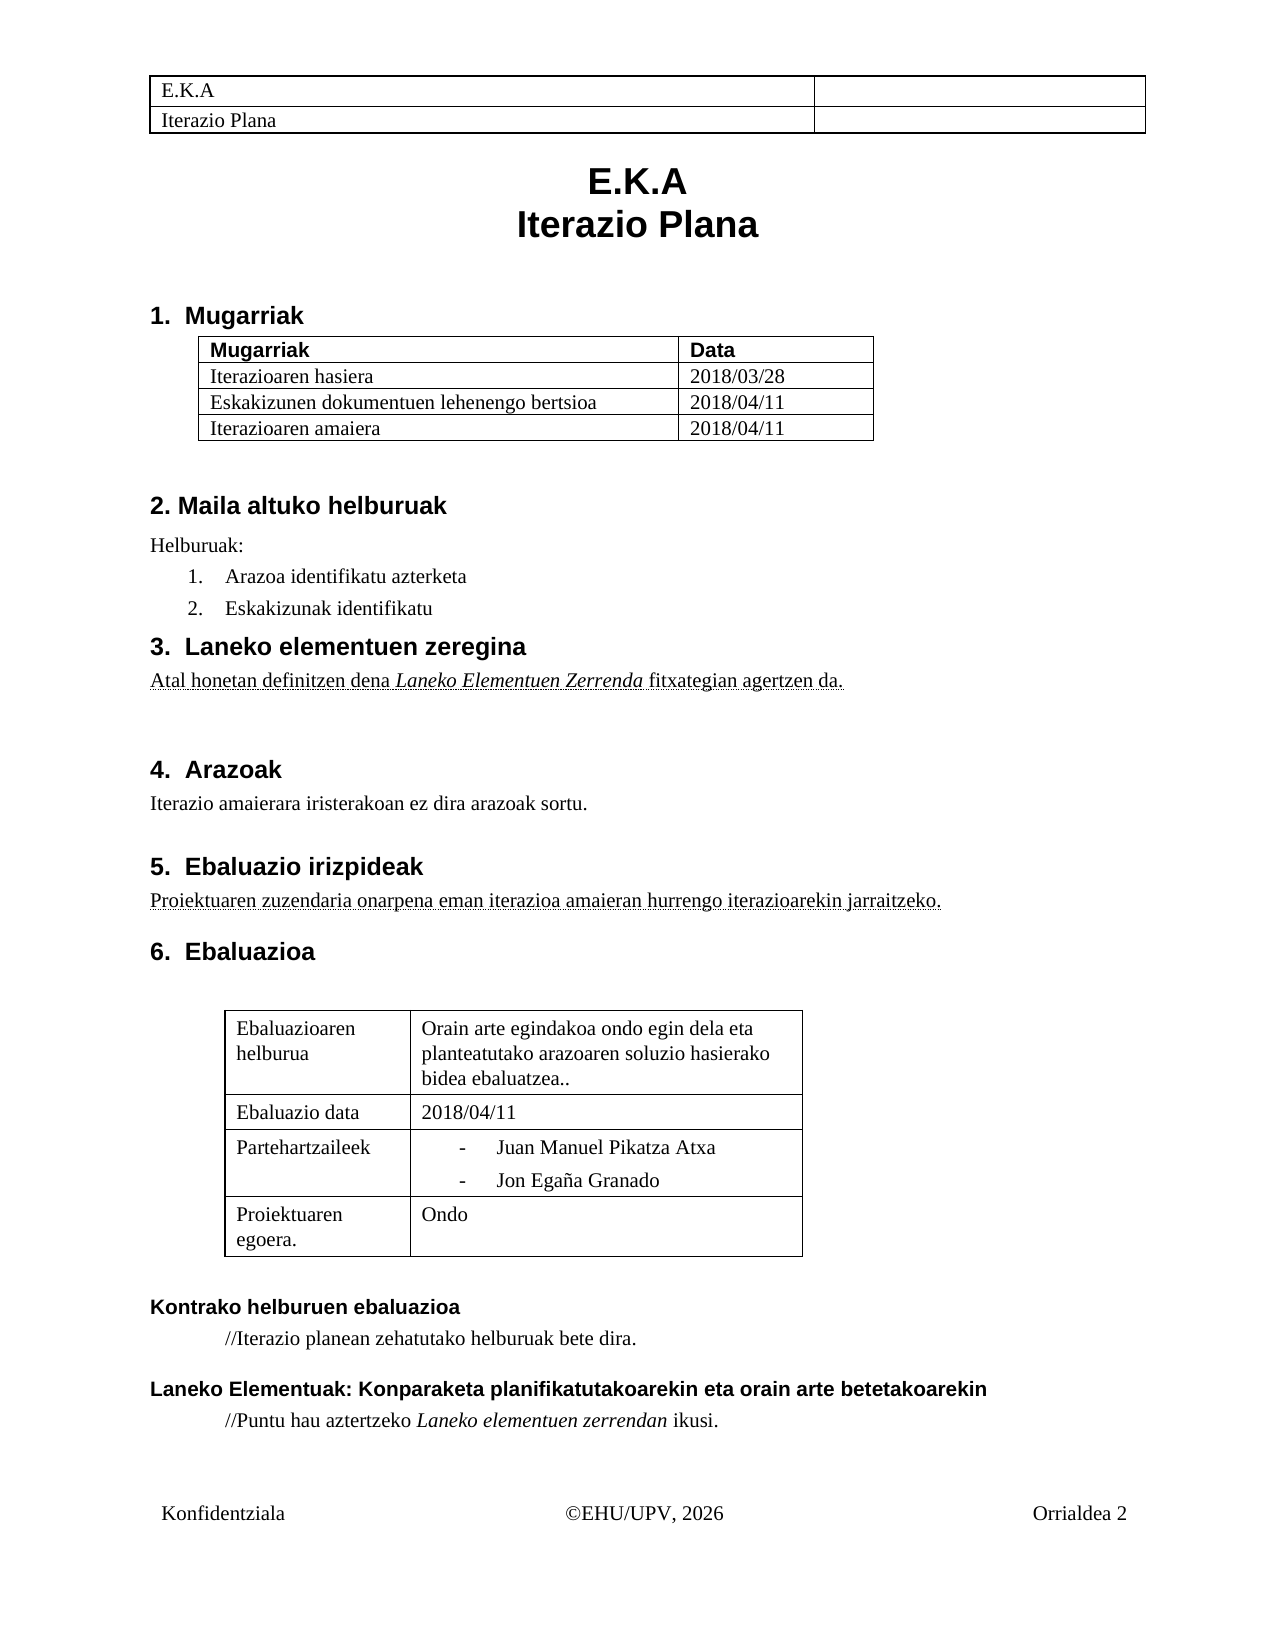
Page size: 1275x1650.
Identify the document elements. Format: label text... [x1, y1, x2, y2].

subtitle Kontrako helburuen ebaluazioa [150, 1294, 1125, 1319]
table_cell Ebaluazio data [226, 1095, 410, 1128]
table_cell Partehartzaileek [226, 1130, 410, 1196]
list //Iterazio planean zehatutako helburuak bete dira. [225, 1325, 1125, 1350]
table_cell Ondo [411, 1197, 802, 1256]
text Helburuak: [150, 532, 1125, 557]
list Arazoa identifikatu azterketa [187, 563, 1125, 588]
list Eskakizunak identifikatu [187, 595, 1125, 620]
table_cell 2018/03/28 [679, 363, 873, 388]
table_cell 2018/04/11 [411, 1095, 802, 1128]
table_header Ebaluazioaren helburua [226, 1011, 410, 1094]
text Proiektuaren zuzendaria onarpena eman iterazioa amaieran hurrengo iterazioarekin jarraitzeko. [150, 887, 1125, 912]
table_cell Iterazioaren hasiera [199, 363, 678, 388]
table_cell 2018/04/11 [679, 389, 873, 414]
list //Puntu hau aztertzeko Laneko elementuen zerrendan ikusi. [225, 1407, 1125, 1432]
subtitle 1. Mugarriak [150, 301, 1125, 329]
subtitle 2. Maila altuko helburuak [150, 491, 1125, 520]
table_header Data [679, 337, 873, 362]
text E.K.A [150, 159, 1125, 202]
table_cell 2018/04/11 [679, 415, 873, 440]
subtitle Laneko Elementuak: Konparaketa planifikatutakoarekin eta orain arte betetakoarekin [150, 1375, 1125, 1400]
table_cell Eskakizunen dokumentuen lehenengo bertsioa [199, 389, 678, 414]
table_cell Iterazioaren amaiera [199, 415, 678, 440]
table_header Mugarriak [199, 337, 678, 362]
subtitle 6. Ebaluazioa [150, 937, 1125, 966]
subtitle 5. Ebaluazio irizpideak [150, 852, 1125, 881]
text Iterazio Plana [150, 202, 1125, 245]
subtitle 4. Arazoak [150, 755, 1125, 783]
subtitle 3. Laneko elementuen zeregina [150, 632, 1125, 661]
text Iterazio amaierara iristerakoan ez dira arazoak sortu. [150, 790, 1125, 815]
table_cell Proiektuaren egoera. [226, 1197, 410, 1256]
table_header Orain arte egindakoa ondo egin dela eta planteatutako arazoaren soluzio hasierako bidea ebaluatzea.. [411, 1011, 802, 1094]
text Atal honetan definitzen dena Laneko Elementuen Zerrenda fitxategian agertzen da. [150, 667, 1125, 692]
table_cell Juan Manuel Pikatza Atxa Jon Egaña Granado [411, 1130, 802, 1196]
